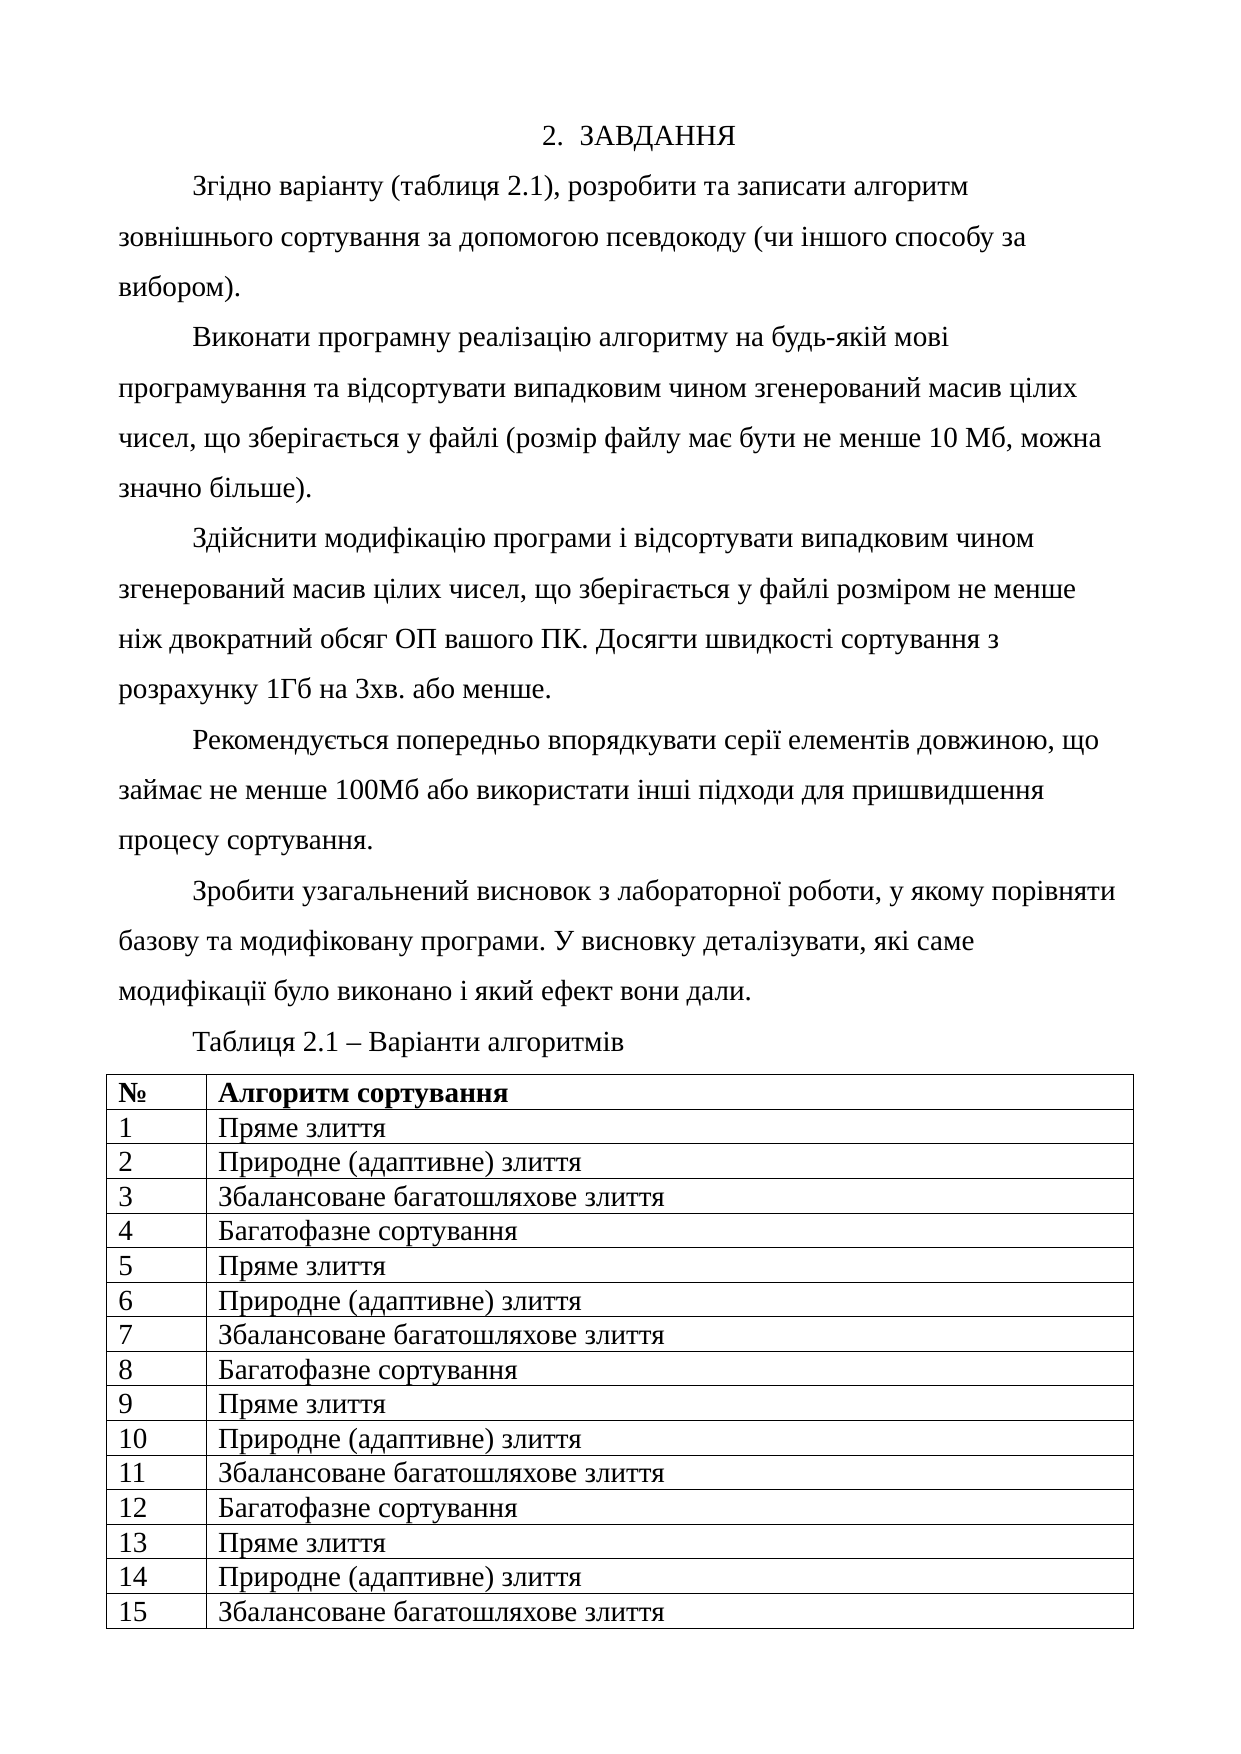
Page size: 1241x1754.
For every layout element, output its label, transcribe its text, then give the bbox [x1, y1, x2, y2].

table_header Алгоритм сортування [207, 1075, 1133, 1109]
table_header № [107, 1075, 206, 1109]
table_cell Багатофазне сортування [207, 1214, 1133, 1247]
table_cell 10 [107, 1421, 206, 1454]
table_cell 6 [107, 1283, 206, 1316]
table_cell Багатофазне сортування [207, 1352, 1133, 1385]
table_cell Природне (адаптивне) злиття [207, 1559, 1133, 1593]
table_cell Природне (адаптивне) злиття [207, 1144, 1133, 1178]
table_cell Багатофазне сортування [207, 1490, 1133, 1524]
table_cell 4 [107, 1214, 206, 1247]
table_cell 3 [107, 1179, 206, 1212]
table_cell Пряме злиття [207, 1110, 1133, 1143]
text Рекомендується попередньо впорядкувати серії елементів довжиною, що займає не менше 100Мб або використати інші підходи для пришвидшення процесу сортування. [118, 722, 1122, 856]
list ЗАВДАННЯ [156, 118, 1122, 152]
table_cell Збалансоване багатошляхове злиття [207, 1317, 1133, 1351]
text Здійснити модифікацію програми і відсортувати випадковим чином згенерований масив цілих чисел, що зберігається у файлі розміром не менше ніж двократний обсяг ОП вашого ПК. Досягти швидкості сортування з розрахунку 1Гб на 3хв. або менше. [118, 521, 1122, 705]
table_cell Пряме злиття [207, 1525, 1133, 1558]
table_cell 8 [107, 1352, 206, 1385]
table_cell Збалансоване багатошляхове злиття [207, 1179, 1133, 1212]
table_cell 2 [107, 1144, 206, 1178]
table_cell Пряме злиття [207, 1248, 1133, 1282]
table_cell Природне (адаптивне) злиття [207, 1421, 1133, 1454]
text Таблиця 2.1 – Варіанти алгоритмів [118, 1024, 1122, 1057]
table_cell 9 [107, 1386, 206, 1420]
text Виконати програмну реалізацію алгоритму на будь-якій мові програмування та відсортувати випадковим чином згенерований масив цілих чисел, що зберігається у файлі (розмір файлу має бути не менше 10 Мб, можна значно більше). [118, 319, 1122, 504]
table_cell Пряме злиття [207, 1386, 1133, 1420]
text Зробити узагальнений висновок з лабораторної роботи, у якому порівняти базову та модифіковану програми. У висновку деталізувати, які саме модифікації було виконано і який ефект вони дали. [118, 873, 1122, 1007]
table_cell 11 [107, 1456, 206, 1489]
table_cell 14 [107, 1559, 206, 1593]
text Згідно варіанту (таблиця 2.1), розробити та записати алгоритм зовнішнього сортування за допомогою псевдокоду (чи іншого способу за вибором). [118, 168, 1122, 303]
table_cell 1 [107, 1110, 206, 1143]
table_cell Збалансоване багатошляхове злиття [207, 1594, 1133, 1627]
table_cell 15 [107, 1594, 206, 1627]
table_cell 12 [107, 1490, 206, 1524]
table_cell 5 [107, 1248, 206, 1282]
table_cell Природне (адаптивне) злиття [207, 1283, 1133, 1316]
table_cell Збалансоване багатошляхове злиття [207, 1456, 1133, 1489]
table_cell 7 [107, 1317, 206, 1351]
table_cell 13 [107, 1525, 206, 1558]
